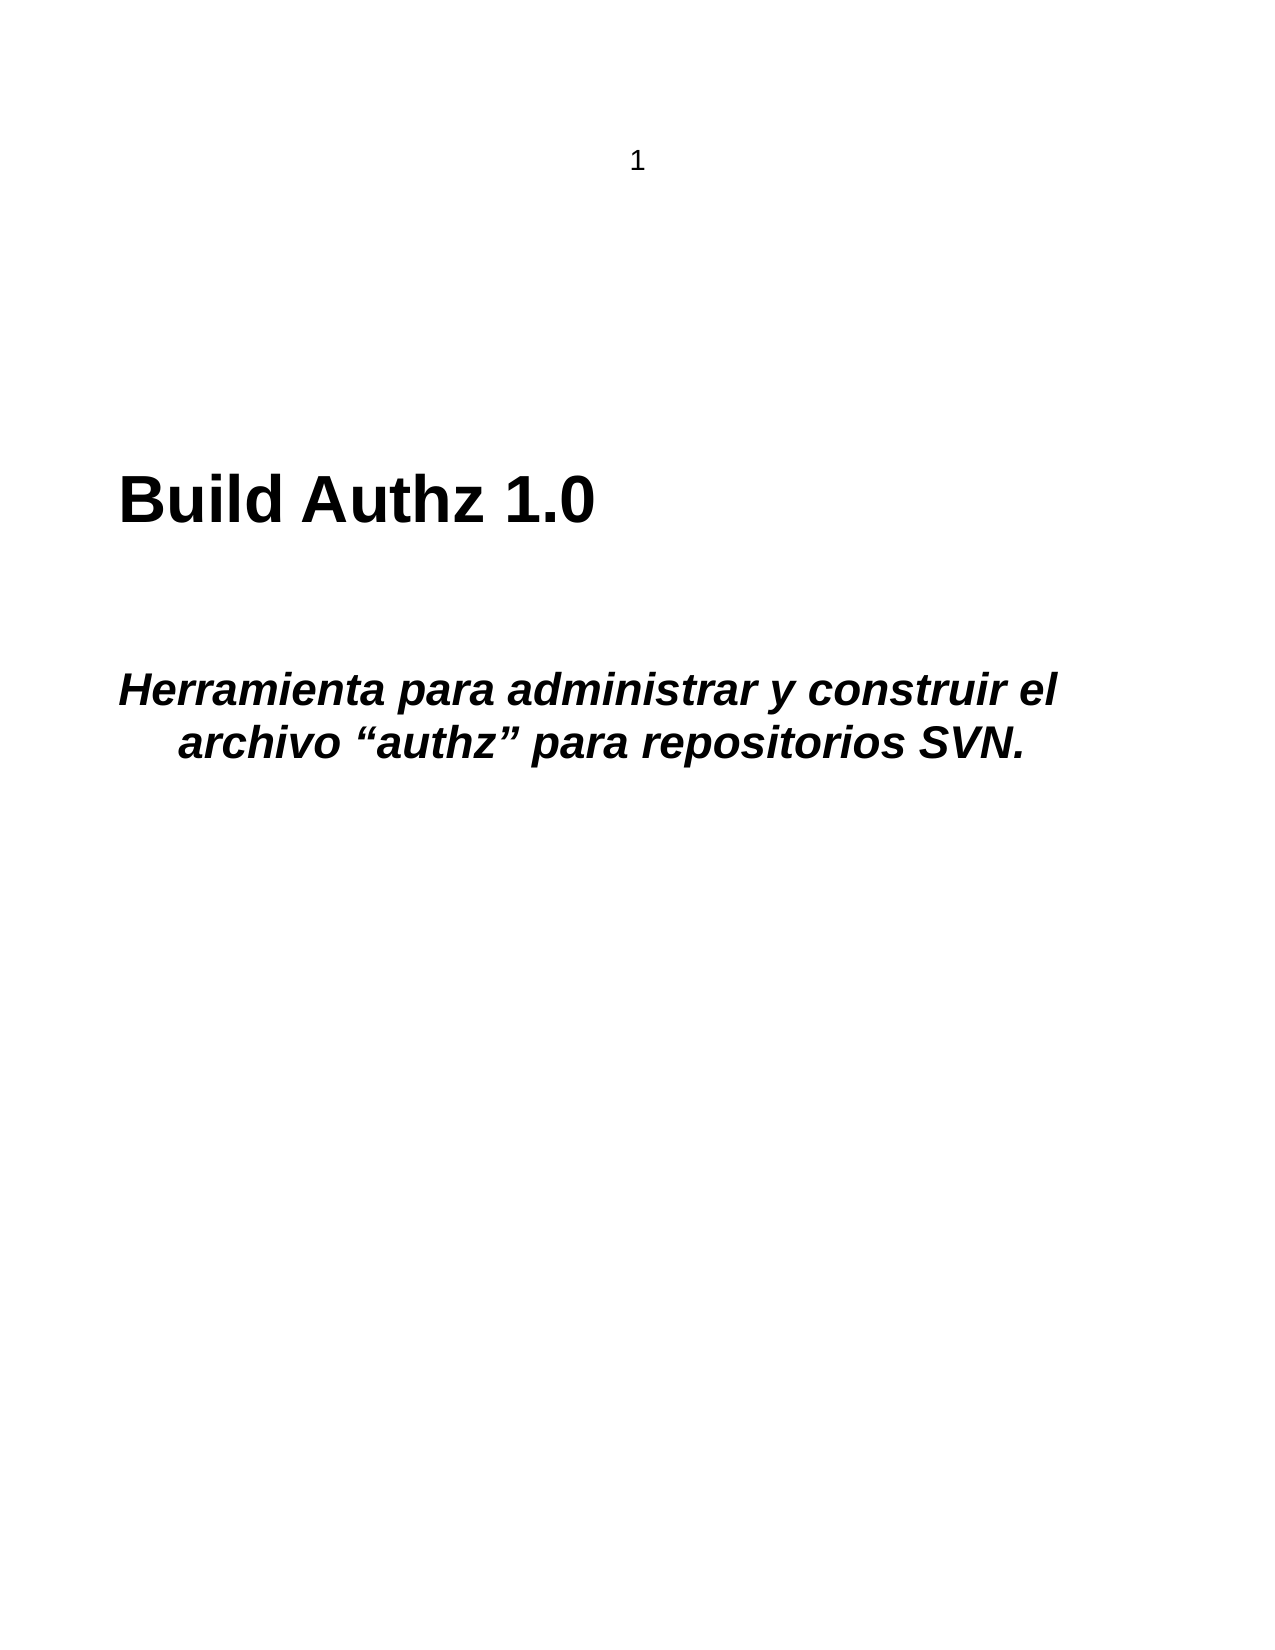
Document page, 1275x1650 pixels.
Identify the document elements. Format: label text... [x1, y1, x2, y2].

subtitle Herramienta para administrar y construir el archivo “authz” para repositorios SVN. [118, 663, 1157, 768]
subtitle Build Authz 1.0 [118, 459, 1157, 536]
